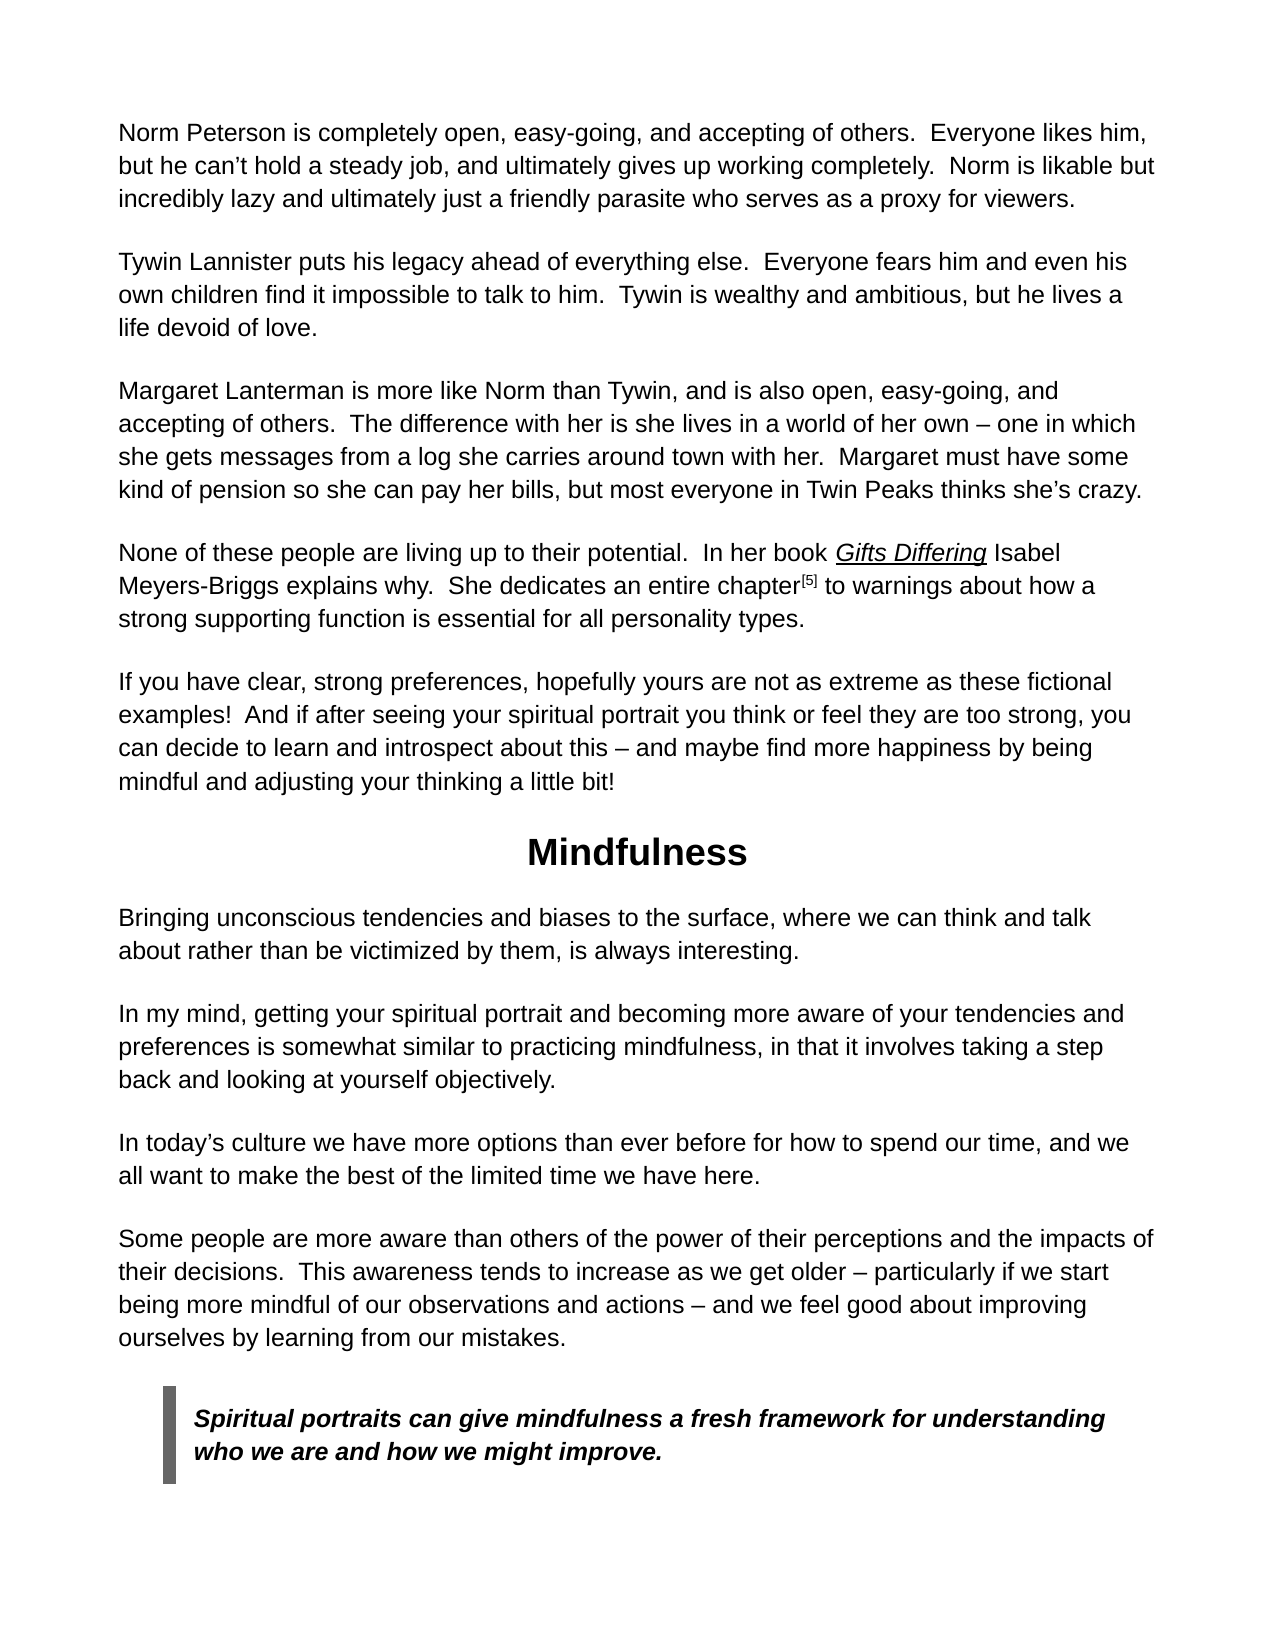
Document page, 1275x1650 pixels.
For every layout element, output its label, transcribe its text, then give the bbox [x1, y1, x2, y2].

text None of these people are living up to their potential. In her book Gifts Differing Isabel Meyers-Briggs explains why. She dedicates an entire chapter[5] to warnings about how a strong supporting function is essential for all personality types. [118, 538, 1157, 633]
subtitle Mindfulness [118, 829, 1157, 873]
text Tywin Lannister puts his legacy ahead of everything else. Everyone fears him and even his own children find it impossible to talk to him. Tywin is wealthy and ambitious, but he lives a life devoid of love. [118, 247, 1157, 342]
text Bringing unconscious tendencies and biases to the surface, where we can think and talk about rather than be victimized by them, is always interesting. [118, 903, 1157, 965]
text Spiritual portraits can give mindfulness a fresh framework for understanding who we are and how we might improve. [176, 1386, 1157, 1484]
text Some people are more aware than others of the power of their perceptions and the impacts of their decisions. This awareness tends to increase as we get older – particularly if we start being more mindful of our observations and actions – and we feel good about improving ourselves by learning from our mistakes. [118, 1224, 1157, 1352]
text In today’s culture we have more options than ever before for how to spend our time, and we all want to make the best of the limited time we have here. [118, 1128, 1157, 1190]
text In my mind, getting your spiritual portrait and becoming more aware of your tendencies and preferences is somewhat similar to practicing mindfulness, in that it involves taking a step back and looking at yourself objectively. [118, 999, 1157, 1094]
text Margaret Lanterman is more like Norm than Tywin, and is also open, easy-going, and accepting of others. The difference with her is she lives in a world of her own – one in which she gets messages from a log she carries around town with her. Margaret must have some kind of pension so she can pay her bills, but most everyone in Twin Peaks thinks she’s crazy. [118, 376, 1157, 504]
text Norm Peterson is completely open, easy-going, and accepting of others. Everyone likes him, but he can’t hold a steady job, and ultimately gives up working completely. Norm is likable but incredibly lazy and ultimately just a friendly parasite who serves as a proxy for viewers. [118, 118, 1157, 213]
text If you have clear, strong preferences, hopefully yours are not as extreme as these fictional examples! And if after seeing your spiritual portrait you think or feel they are too strong, you can decide to learn and introspect about this – and maybe find more happiness by being mindful and adjusting your thinking a little bit! [118, 667, 1157, 795]
